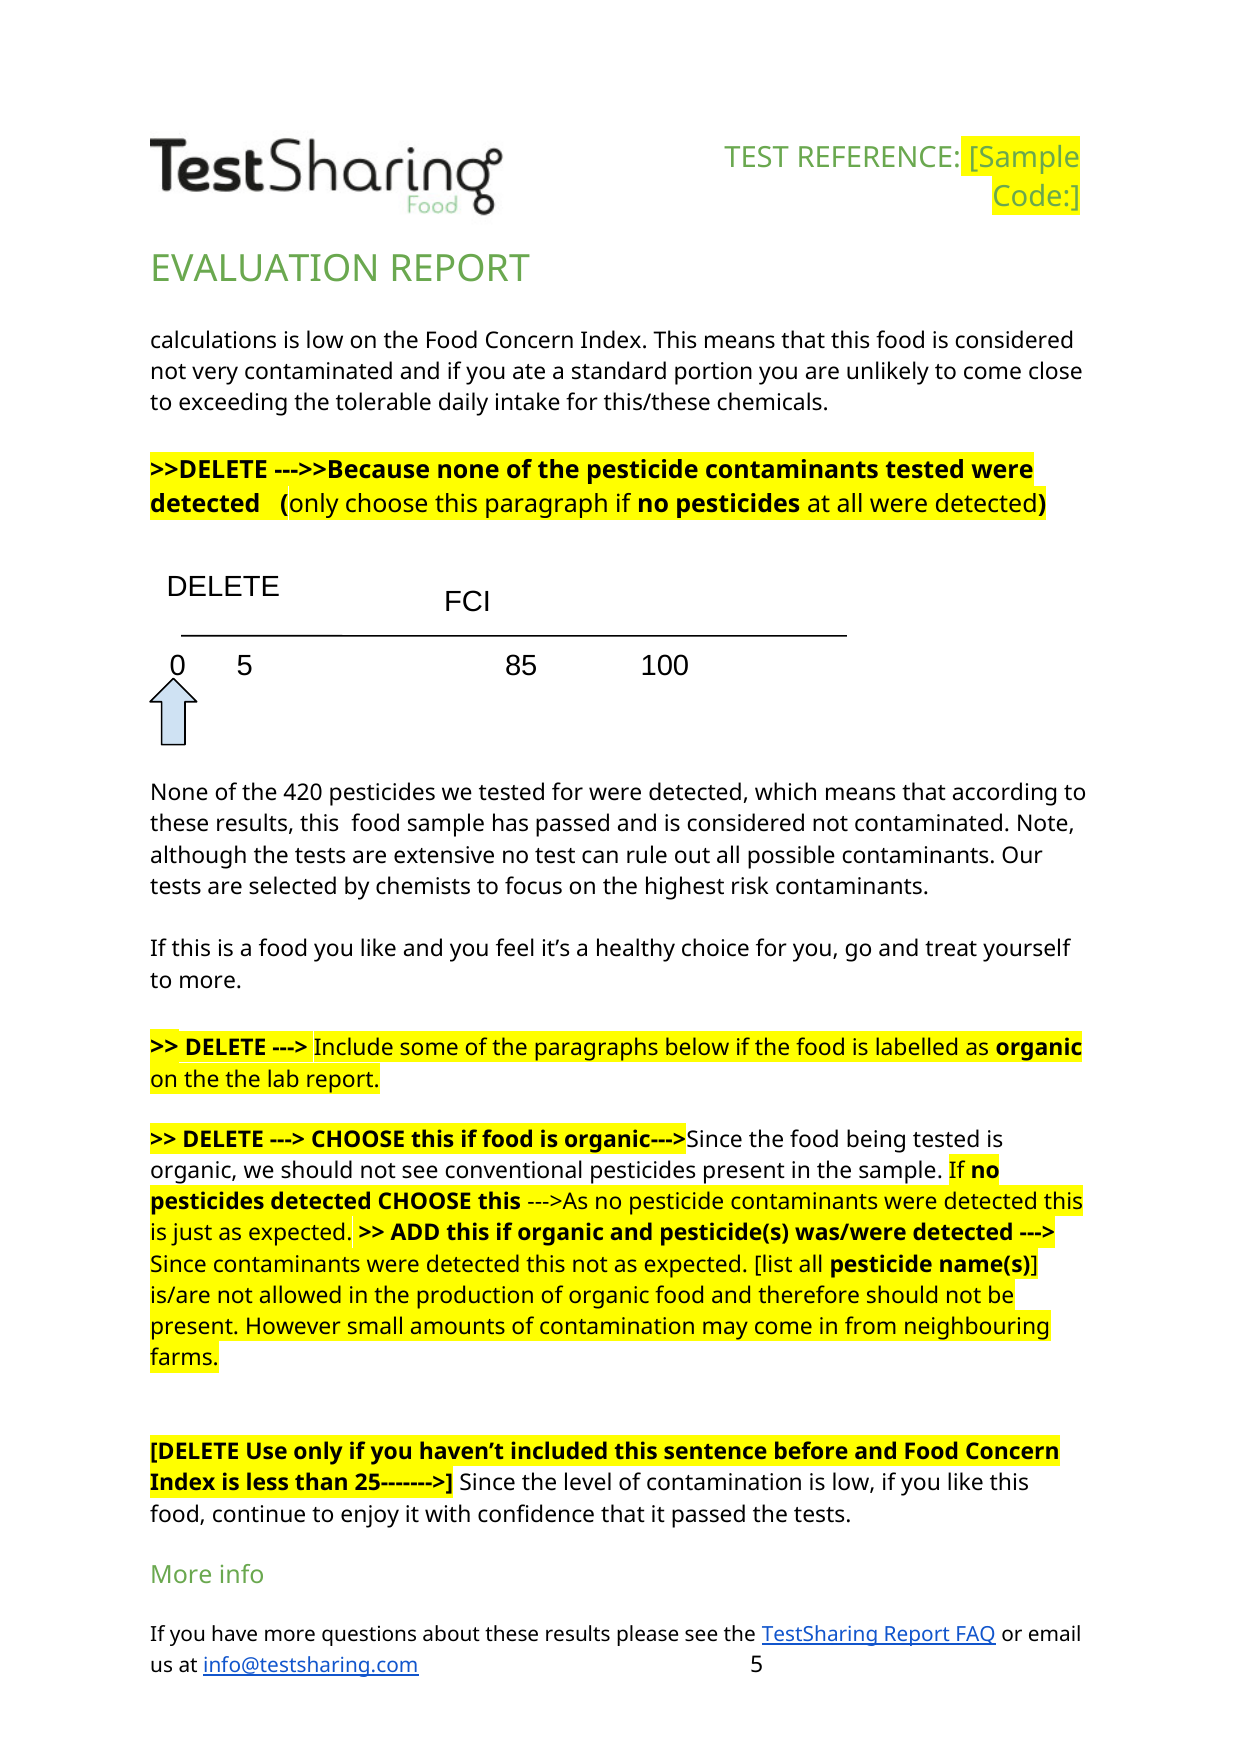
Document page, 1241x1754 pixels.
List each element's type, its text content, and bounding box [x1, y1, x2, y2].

text None of the 420 pesticides we tested for were detected, which means that according to these results, this food sample has passed and is considered not contaminated. Note, although the tests are extensive no test can rule out all possible contaminants. Our tests are selected by chemists to focus on the highest risk contaminants. [150, 776, 1090, 901]
text If this is a food you like and you feel it’s a healthy choice for you, go and treat yourself to more. [150, 932, 1090, 995]
text >> DELETE ---> Include some of the paragraphs below if the food is labelled as organic on the the lab report. [150, 1029, 1090, 1094]
picture [150, 120, 524, 231]
subtitle >>DELETE --->>Because none of the pesticide contaminants tested were detected (only choose this paragraph if no pesticides at all were detected) [150, 452, 1090, 520]
text calculations is low on the Food Concern Index. This means that this food is considered not very contaminated and if you ate a standard portion you are unlikely to come close to exceeding the tolerable daily intake for this/these chemicals. [150, 324, 1090, 417]
text [DELETE Use only if you haven’t included this sentence before and Food Concern Index is less than 25------->] Since the level of contamination is low, if you like this food, continue to enjoy it with confidence that it passed the tests. [150, 1435, 1090, 1529]
text >> DELETE ---> CHOOSE this if food is organic--->Since the food being tested is organic, we should not see conventional pesticides present in the sample. If no pesticides detected CHOOSE this --->As no pesticide contaminants were detected this is just as expected. >> ADD this if organic and pesticide(s) was/were detected ---> Since contaminants were detected this not as expected. [list all pesticide name(s)] is/are not allowed in the production of organic food and therefore should not be present. However small amounts of contamination may come in from neighbouring farms. [150, 1123, 1090, 1373]
